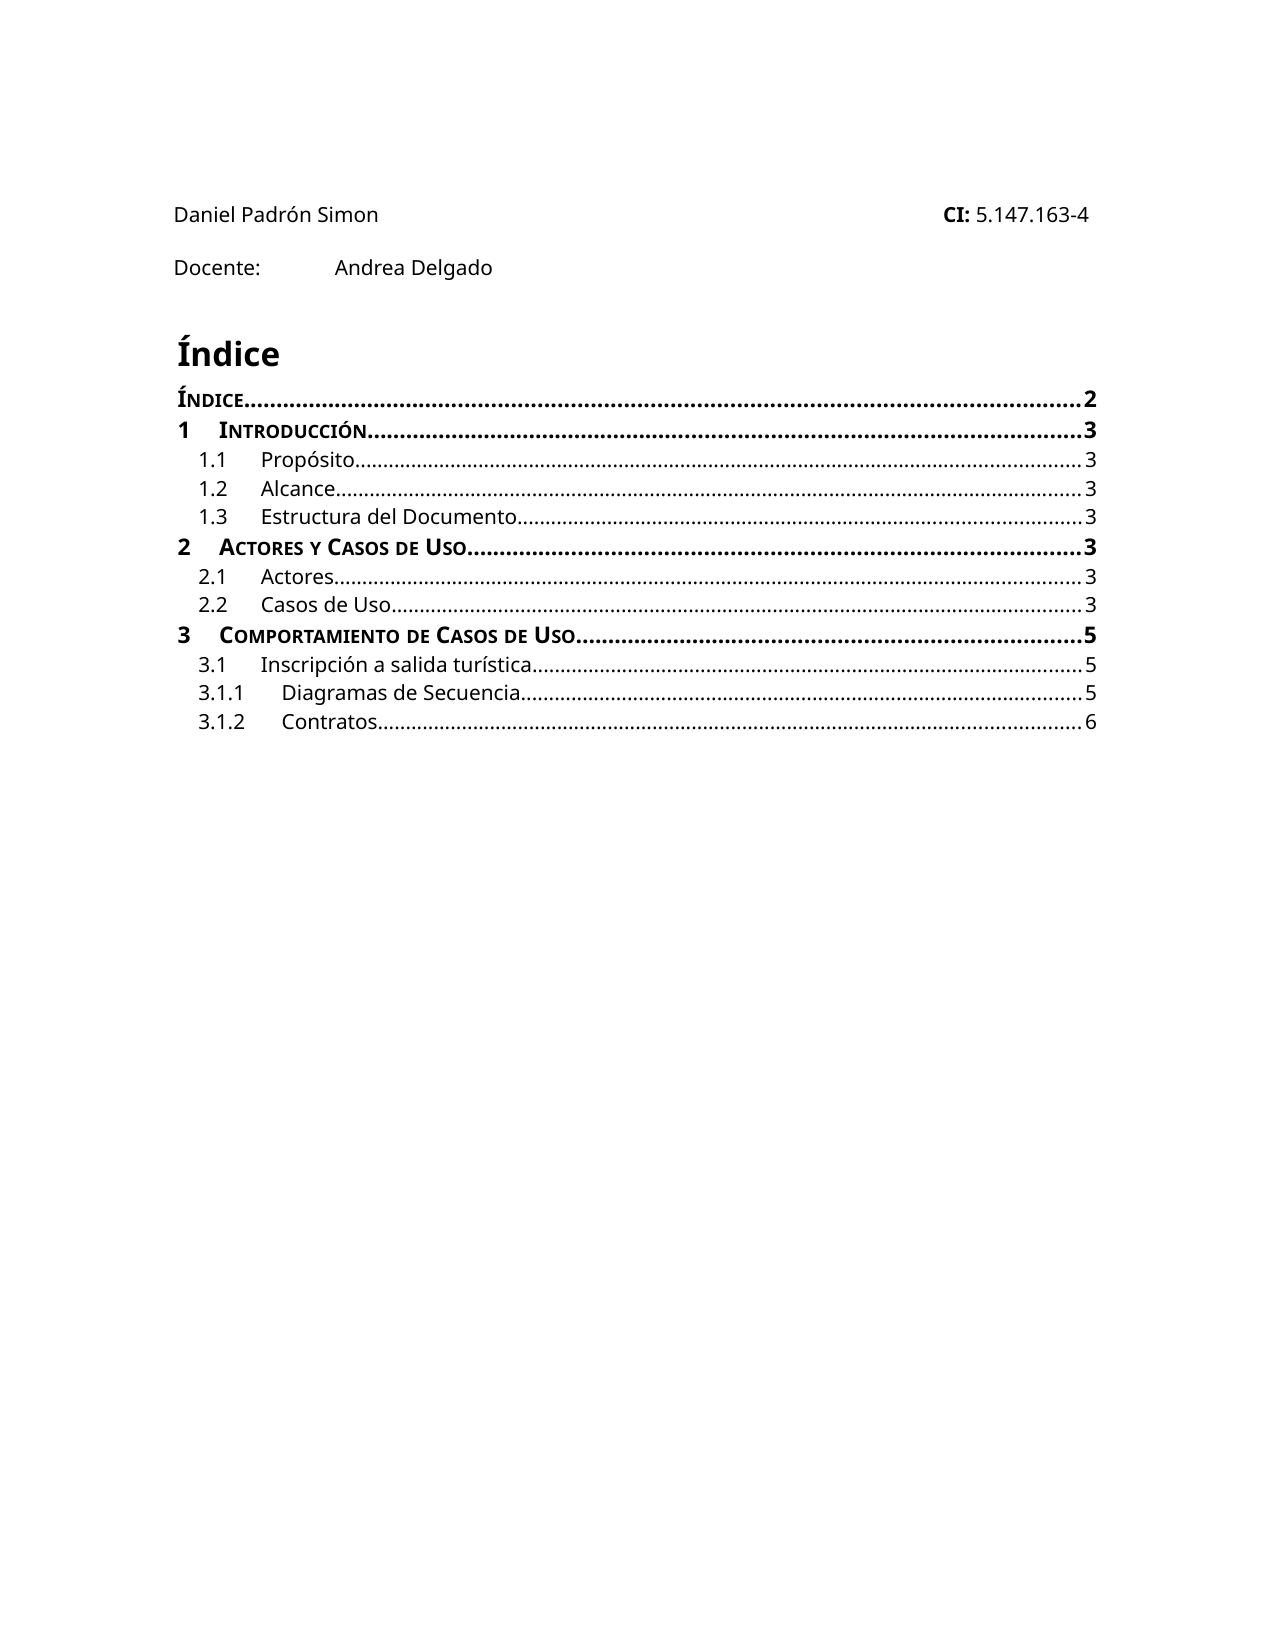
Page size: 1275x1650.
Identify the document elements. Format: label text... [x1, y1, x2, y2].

text 1.2 Alcance 3 [198, 474, 1098, 502]
table_cell Andrea Delgado [327, 253, 1096, 306]
text 3.1.2 Contratos 6 [198, 707, 1098, 735]
text 2 Actores y Casos de Uso 3 [177, 531, 1098, 562]
table_cell CI: 5.147.163-4 [890, 201, 1096, 253]
table_cell Daniel Padrón Simon [166, 201, 890, 253]
table_cell [890, 148, 1096, 201]
text 2.1 Actores 3 [198, 562, 1098, 590]
text 1.1 Propósito 3 [198, 445, 1098, 474]
subtitle Índice [177, 331, 1098, 377]
text 3.1 Inscripción a salida turística 5 [198, 650, 1098, 678]
text 3 Comportamiento de Casos de Uso 5 [177, 619, 1098, 650]
text 2.2 Casos de Uso 3 [198, 590, 1098, 619]
text 1.3 Estructura del Documento 3 [198, 502, 1098, 531]
table_cell [166, 148, 890, 201]
table_cell Docente: [166, 253, 327, 306]
text 3.1.1 Diagramas de Secuencia 5 [198, 678, 1098, 707]
text Índice 2 [177, 383, 1098, 414]
text 1 Introducción 3 [177, 414, 1098, 445]
